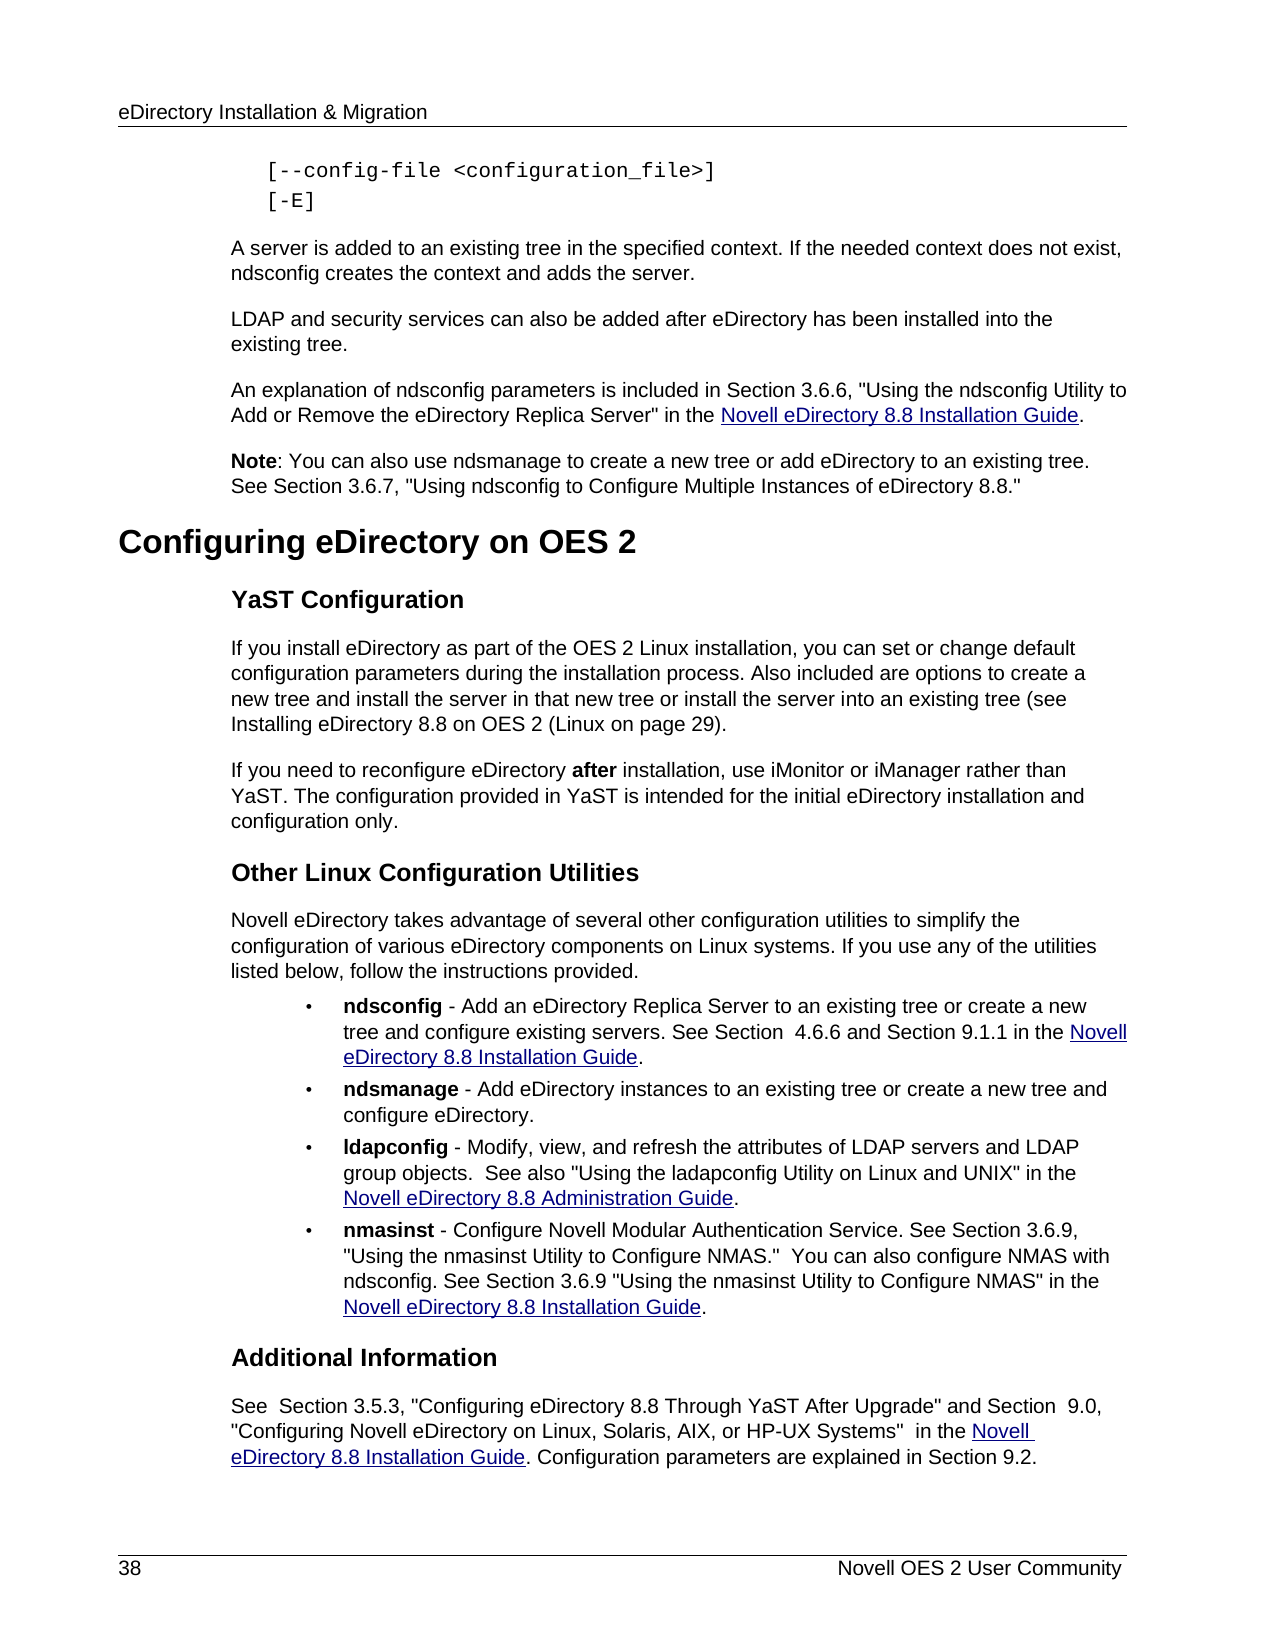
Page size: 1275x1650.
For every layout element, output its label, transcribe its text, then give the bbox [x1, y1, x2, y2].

text See Section 3.5.3, "Configuring eDirectory 8.8 Through YaST After Upgrade" and Section 9.0, "Configuring Novell eDirectory on Linux, Solaris, AIX, or HP-UX Systems" in the Novell eDirectory 8.8 Installation Guide. Configuration parameters are explained in Section 9.2. [231, 1394, 1127, 1469]
text If you need to reconfigure eDirectory after installation, use iMonitor or iManager rather than YaST. The configuration provided in YaST is intended for the initial eDirectory installation and configuration only. [231, 759, 1127, 833]
list ndsconfig - Add an eDirectory Replica Server to an existing tree or create a new tree and configure existing servers. See Section 4.6.6 and Section 9.1.1 in the Novell eDirectory 8.8 Installation Guide. [306, 995, 1127, 1069]
text LDAP and security services can also be added after eDirectory has been installed into the existing tree. [231, 307, 1127, 356]
subtitle Additional Information [231, 1344, 1127, 1372]
subtitle Configuring eDirectory on OES 2 [118, 524, 1127, 561]
subtitle YaST Configuration [231, 586, 1127, 614]
list ndsmanage - Add eDirectory instances to an existing tree or create a new tree and configure eDirectory. [306, 1078, 1127, 1127]
list ldapconfig - Modify, view, and refresh the attributes of LDAP servers and LDAP group objects. See also "Using the ladapconfig Utility on Linux and UNIX" in the Novell eDirectory 8.8 Administration Guide. [306, 1136, 1127, 1210]
text [--config-file <configuration_file>] [266, 161, 1127, 184]
text Note: You can also use ndsmanage to create a new tree or add eDirectory to an existing tree. See Section 3.6.7, "Using ndsconfig to Configure Multiple Instances of eDirectory 8.8." [231, 449, 1127, 498]
text A server is added to an existing tree in the specified context. If the needed context does not exist, ndsconfig creates the context and adds the server. [231, 236, 1127, 285]
subtitle Other Linux Configuration Utilities [231, 858, 1127, 886]
text An explanation of ndsconfig parameters is included in Section 3.6.6, "Using the ndsconfig Utility to Add or Remove the eDirectory Replica Server" in the Novell eDirectory 8.8 Installation Guide. [231, 378, 1127, 427]
list nmasinst - Configure Novell Modular Authentication Service. See Section 3.6.9, "Using the nmasinst Utility to Configure NMAS." You can also configure NMAS with ndsconfig. See Section 3.6.9 "Using the nmasinst Utility to Configure NMAS" in the Novell eDirectory 8.8 Installation Guide. [306, 1219, 1127, 1318]
text Novell eDirectory takes advantage of several other configuration utilities to simplify the configuration of various eDirectory components on Linux systems. If you use any of the utilities listed below, follow the instructions provided. [231, 909, 1127, 983]
text [-E] [266, 190, 1127, 214]
text If you install eDirectory as part of the OES 2 Linux installation, you can set or change default configuration parameters during the installation process. Also included are options to create a new tree and install the server in that new tree or install the server into an existing tree (see Installing eDirectory 8.8 on OES 2 (Linux on page 29). [231, 637, 1127, 736]
